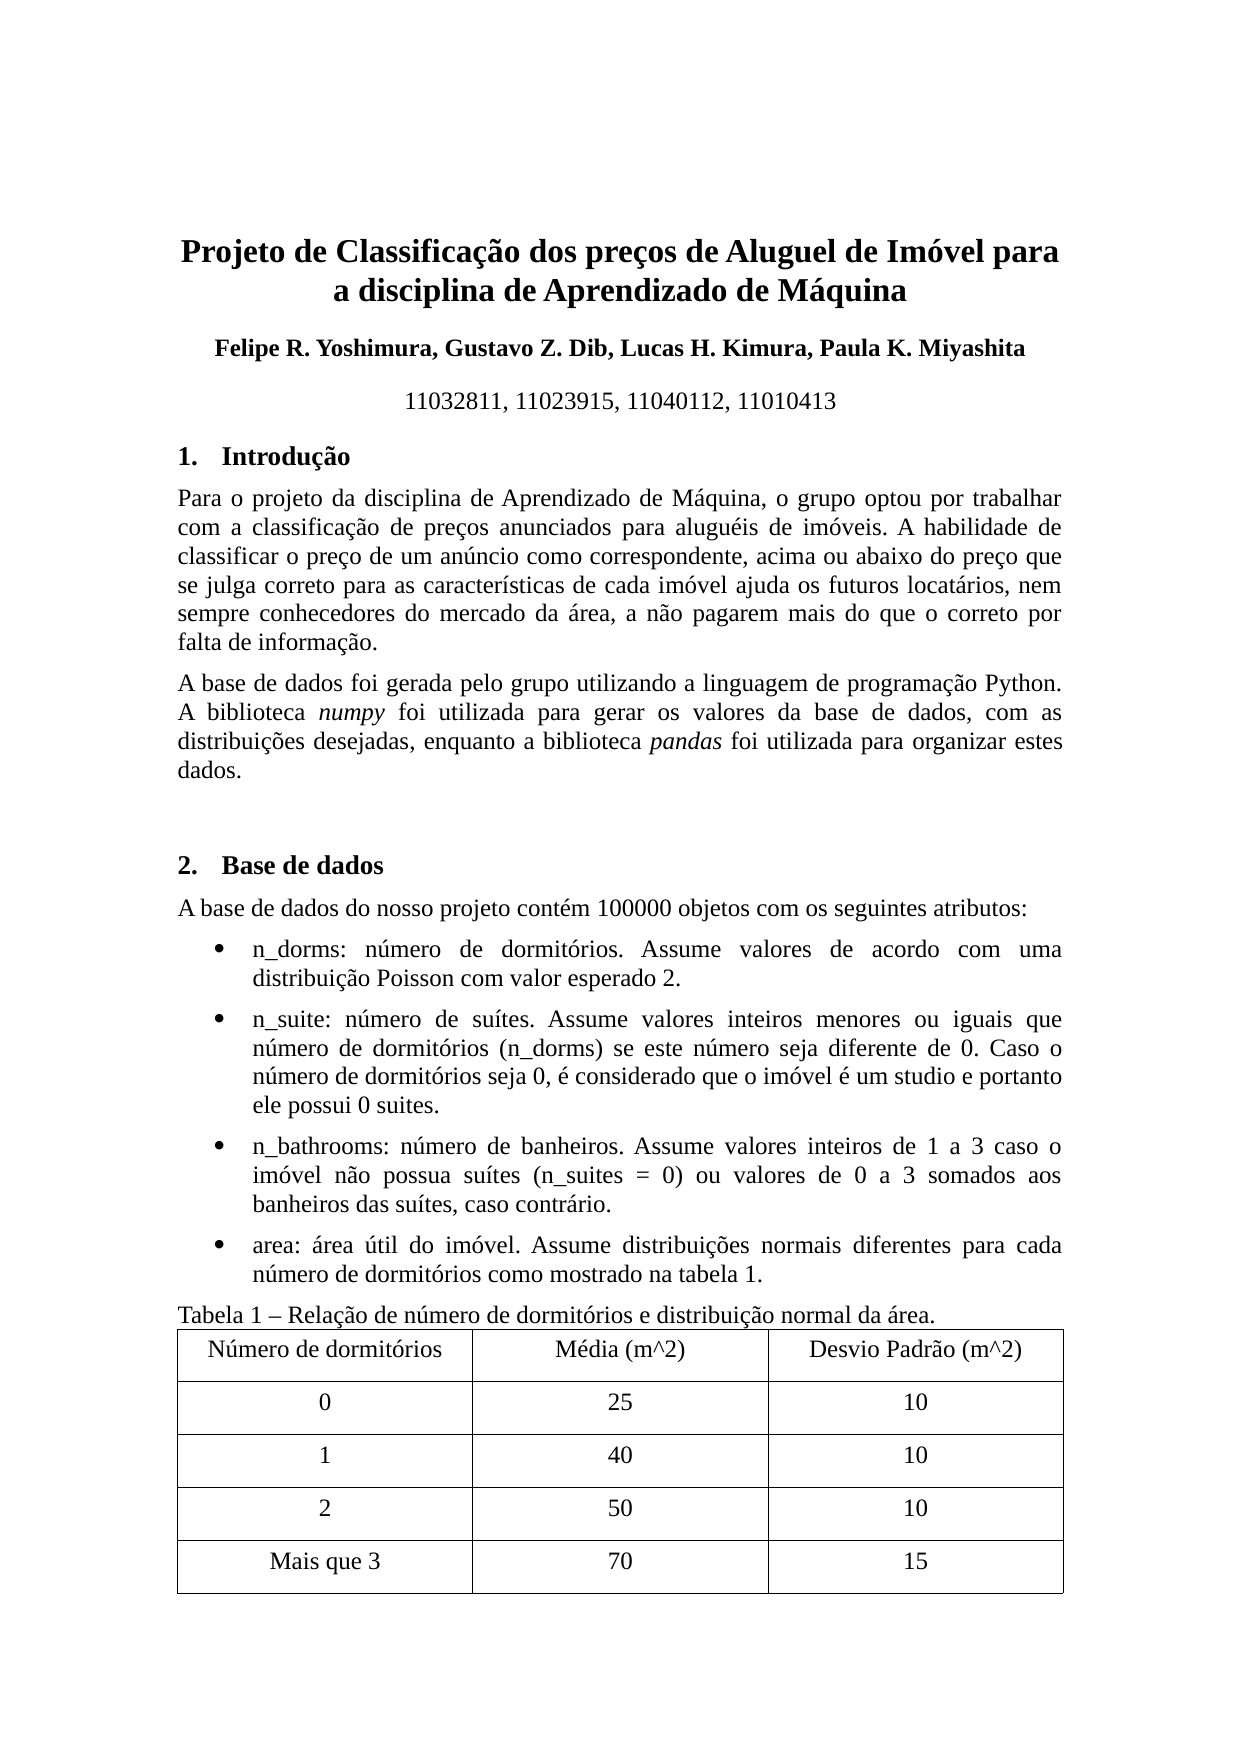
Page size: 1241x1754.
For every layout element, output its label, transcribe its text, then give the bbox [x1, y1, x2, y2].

text 11032811, 11023915, 11040112, 11010413 [177, 386, 1063, 415]
text A base de dados foi gerada pelo grupo utilizando a linguagem de programação Python. A biblioteca numpy foi utilizada para gerar os valores da base de dados, com as distribuições desejadas, enquanto a biblioteca pandas foi utilizada para organizar estes dados. [177, 668, 1063, 783]
table_cell 0 [178, 1382, 472, 1434]
table_cell 10 [769, 1488, 1063, 1540]
table_cell 1 [178, 1435, 472, 1487]
table_cell Mais que 3 [178, 1541, 472, 1593]
table_cell 40 [473, 1435, 768, 1487]
table_header Média (m^2) [473, 1330, 768, 1381]
list n_bathrooms: número de banheiros. Assume valores inteiros de 1 a 3 caso o imóvel não possua suítes (n_suites = 0) ou valores de 0 a 3 somados aos banheiros das suítes, caso contrário. [215, 1131, 1063, 1218]
title Projeto de Classificação dos preços de Aluguel de Imóvel para a disciplina de Aprendizado de Máquina [177, 231, 1063, 308]
list Tabela 1 – Relação de número de dormitórios e distribuição normal da área. [177, 1300, 1063, 1329]
table_cell 50 [473, 1488, 768, 1540]
list area: área útil do imóvel. Assume distribuições normais diferentes para cada número de dormitórios como mostrado na tabela 1. [215, 1230, 1063, 1287]
table_cell 15 [769, 1541, 1063, 1593]
table_cell 70 [473, 1541, 768, 1593]
table_cell 2 [178, 1488, 472, 1540]
text A base de dados do nosso projeto contém 100000 objetos com os seguintes atributos: [177, 893, 1063, 922]
text Felipe R. Yoshimura, Gustavo Z. Dib, Lucas H. Kimura, Paula K. Miyashita [177, 333, 1063, 362]
table_header Número de dormitórios [178, 1330, 472, 1381]
title Base de dados [177, 849, 1063, 881]
table_cell 25 [473, 1382, 768, 1434]
list n_suite: número de suítes. Assume valores inteiros menores ou iguais que número de dormitórios (n_dorms) se este número seja diferente de 0. Caso o número de dormitórios seja 0, é considerado que o imóvel é um studio e portanto ele possui 0 suites. [215, 1004, 1063, 1119]
table_cell 10 [769, 1435, 1063, 1487]
table_header Desvio Padrão (m^2) [769, 1330, 1063, 1381]
list n_dorms: número de dormitórios. Assume valores de acordo com uma distribuição Poisson com valor esperado 2. [215, 934, 1063, 992]
text Para o projeto da disciplina de Aprendizado de Máquina, o grupo optou por trabalhar com a classificação de preços anunciados para aluguéis de imóveis. A habilidade de classificar o preço de um anúncio como correspondente, acima ou abaixo do preço que se julga correto para as características de cada imóvel ajuda os futuros locatários, nem sempre conhecedores do mercado da área, a não pagarem mais do que o correto por falta de informação. [177, 483, 1063, 656]
table_cell 10 [769, 1382, 1063, 1434]
title Introdução [177, 440, 1063, 471]
